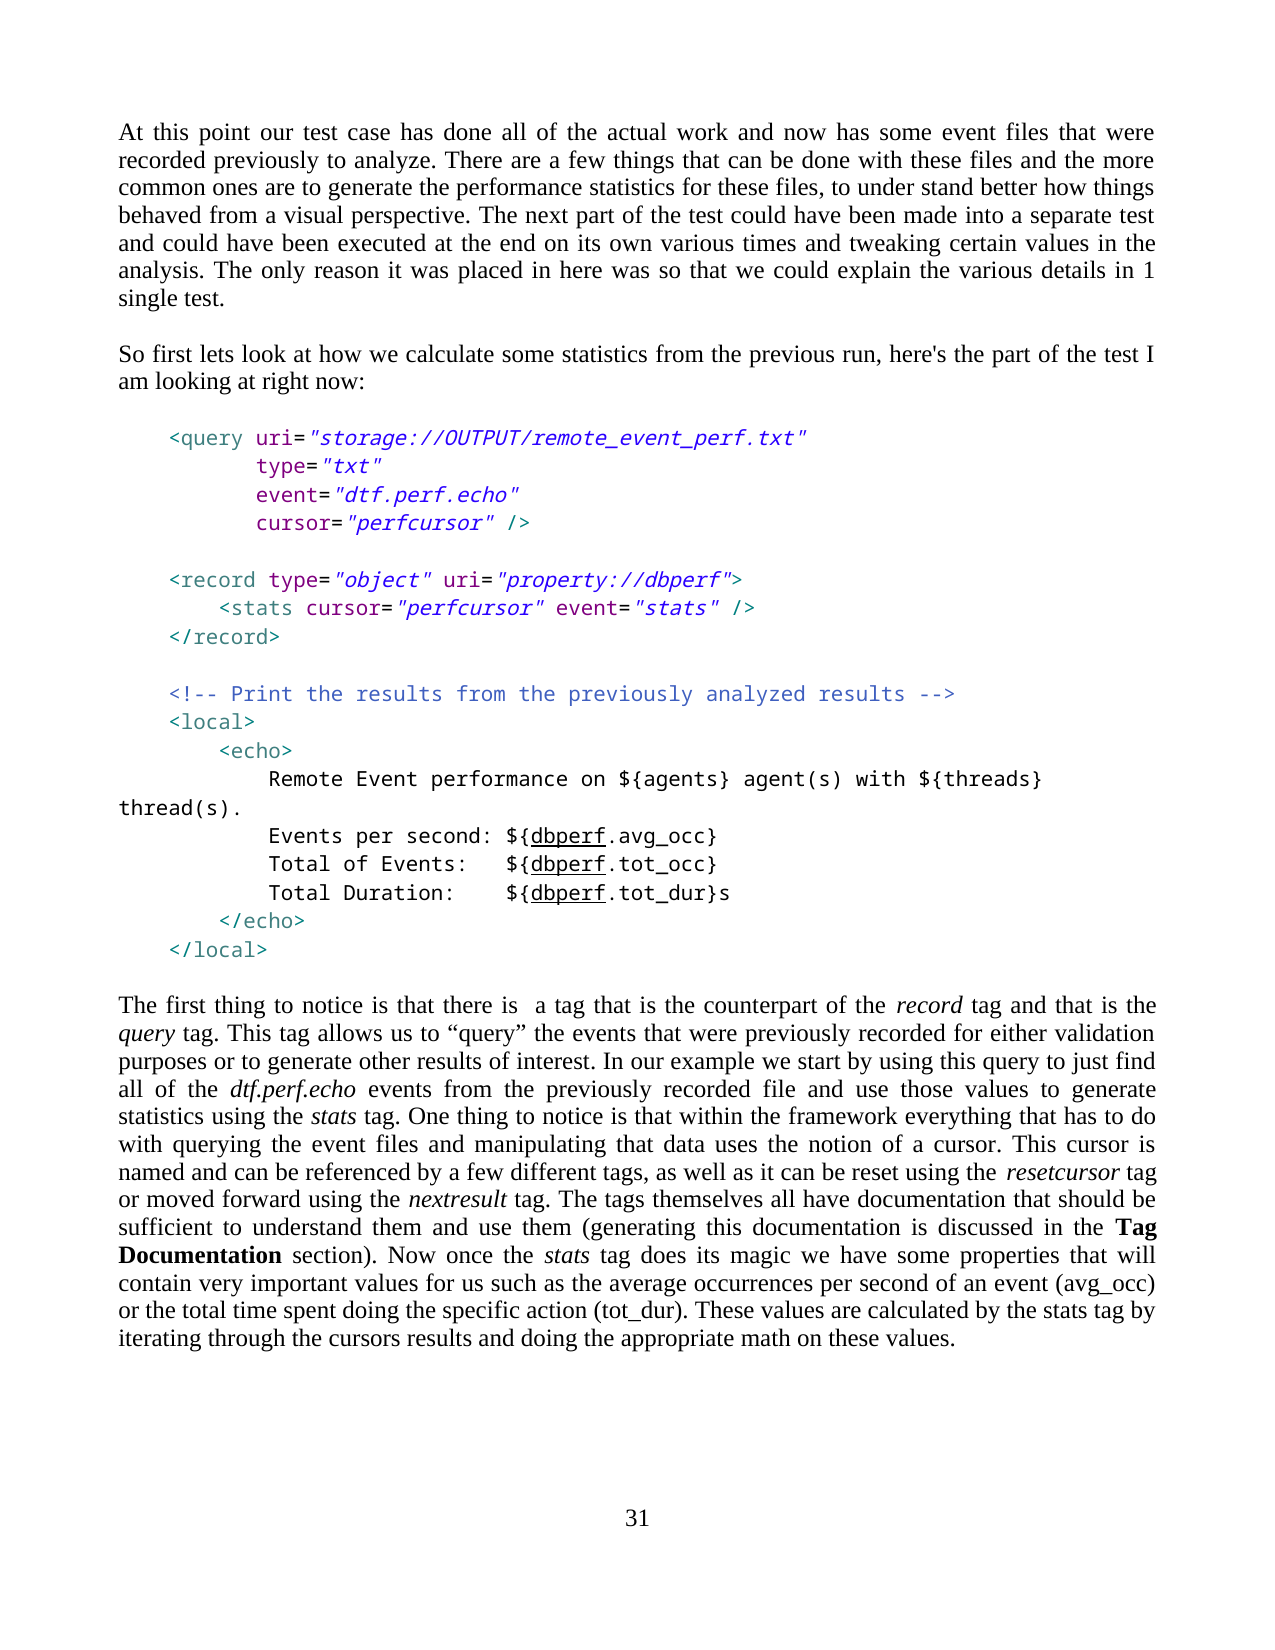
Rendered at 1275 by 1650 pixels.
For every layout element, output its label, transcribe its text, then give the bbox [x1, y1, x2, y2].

text Remote Event performance on ${agents} agent(s) with ${threads} thread(s). [118, 764, 1157, 821]
text type="txt" [118, 451, 1157, 480]
text The first thing to notice is that there is a tag that is the counterpart of the record tag and that is the query tag. This tag allows us to “query” the events that were previously recorded for either validation purposes or to generate other results of interest. In our example we start by using this query to just find all of the dtf.perf.echo events from the previously recorded file and use those values to generate statistics using the stats tag. One thing to notice is that within the framework everything that has to do with querying the event files and manipulating that data uses the notion of a cursor. This cursor is named and can be referenced by a few different tags, as well as it can be reset using the resetcursor tag or moved forward using the nextresult tag. The tags themselves all have documentation that should be sufficient to understand them and use them (generating this documentation is discussed in the Tag Documentation section). Now once the stats tag does its magic we have some properties that will contain very important values for us such as the average occurrences per second of an event (avg_occ) or the total time spent doing the specific action (tot_dur). These values are calculated by the stats tag by iterating through the cursors results and doing the appropriate math on these values. [118, 992, 1157, 1352]
text </local> [118, 935, 1157, 963]
text </record> [118, 622, 1157, 650]
text At this point our test case has done all of the actual work and now has some event files that were recorded previously to analyze. There are a few things that can be done with these files and the more common ones are to generate the performance statistics for these files, to under stand better how things behaved from a visual perspective. The next part of the test could have been made into a separate test and could have been executed at the end on its own various times and tweaking certain values in the analysis. The only reason it was placed in here was so that we could explain the various details in 1 single test. [118, 118, 1157, 312]
text Total Duration: ${dbperf.tot_dur}s [118, 878, 1157, 906]
text So first lets look at how we calculate some statistics from the previous run, here's the part of the test I am looking at right now: [118, 340, 1157, 395]
text event="dtf.perf.echo" [118, 480, 1157, 508]
text <echo> [118, 736, 1157, 764]
text <!-- Print the results from the previously analyzed results --> [118, 679, 1157, 707]
text <record type="object" uri="property://dbperf"> [118, 565, 1157, 593]
text cursor="perfcursor" /> [118, 508, 1157, 537]
text Total of Events: ${dbperf.tot_occ} [118, 849, 1157, 878]
text <local> [118, 707, 1157, 736]
text </echo> [118, 906, 1157, 935]
text Events per second: ${dbperf.avg_occ} [118, 821, 1157, 849]
text <stats cursor="perfcursor" event="stats" /> [118, 593, 1157, 622]
text <query uri="storage://OUTPUT/remote_event_perf.txt" [118, 423, 1157, 451]
